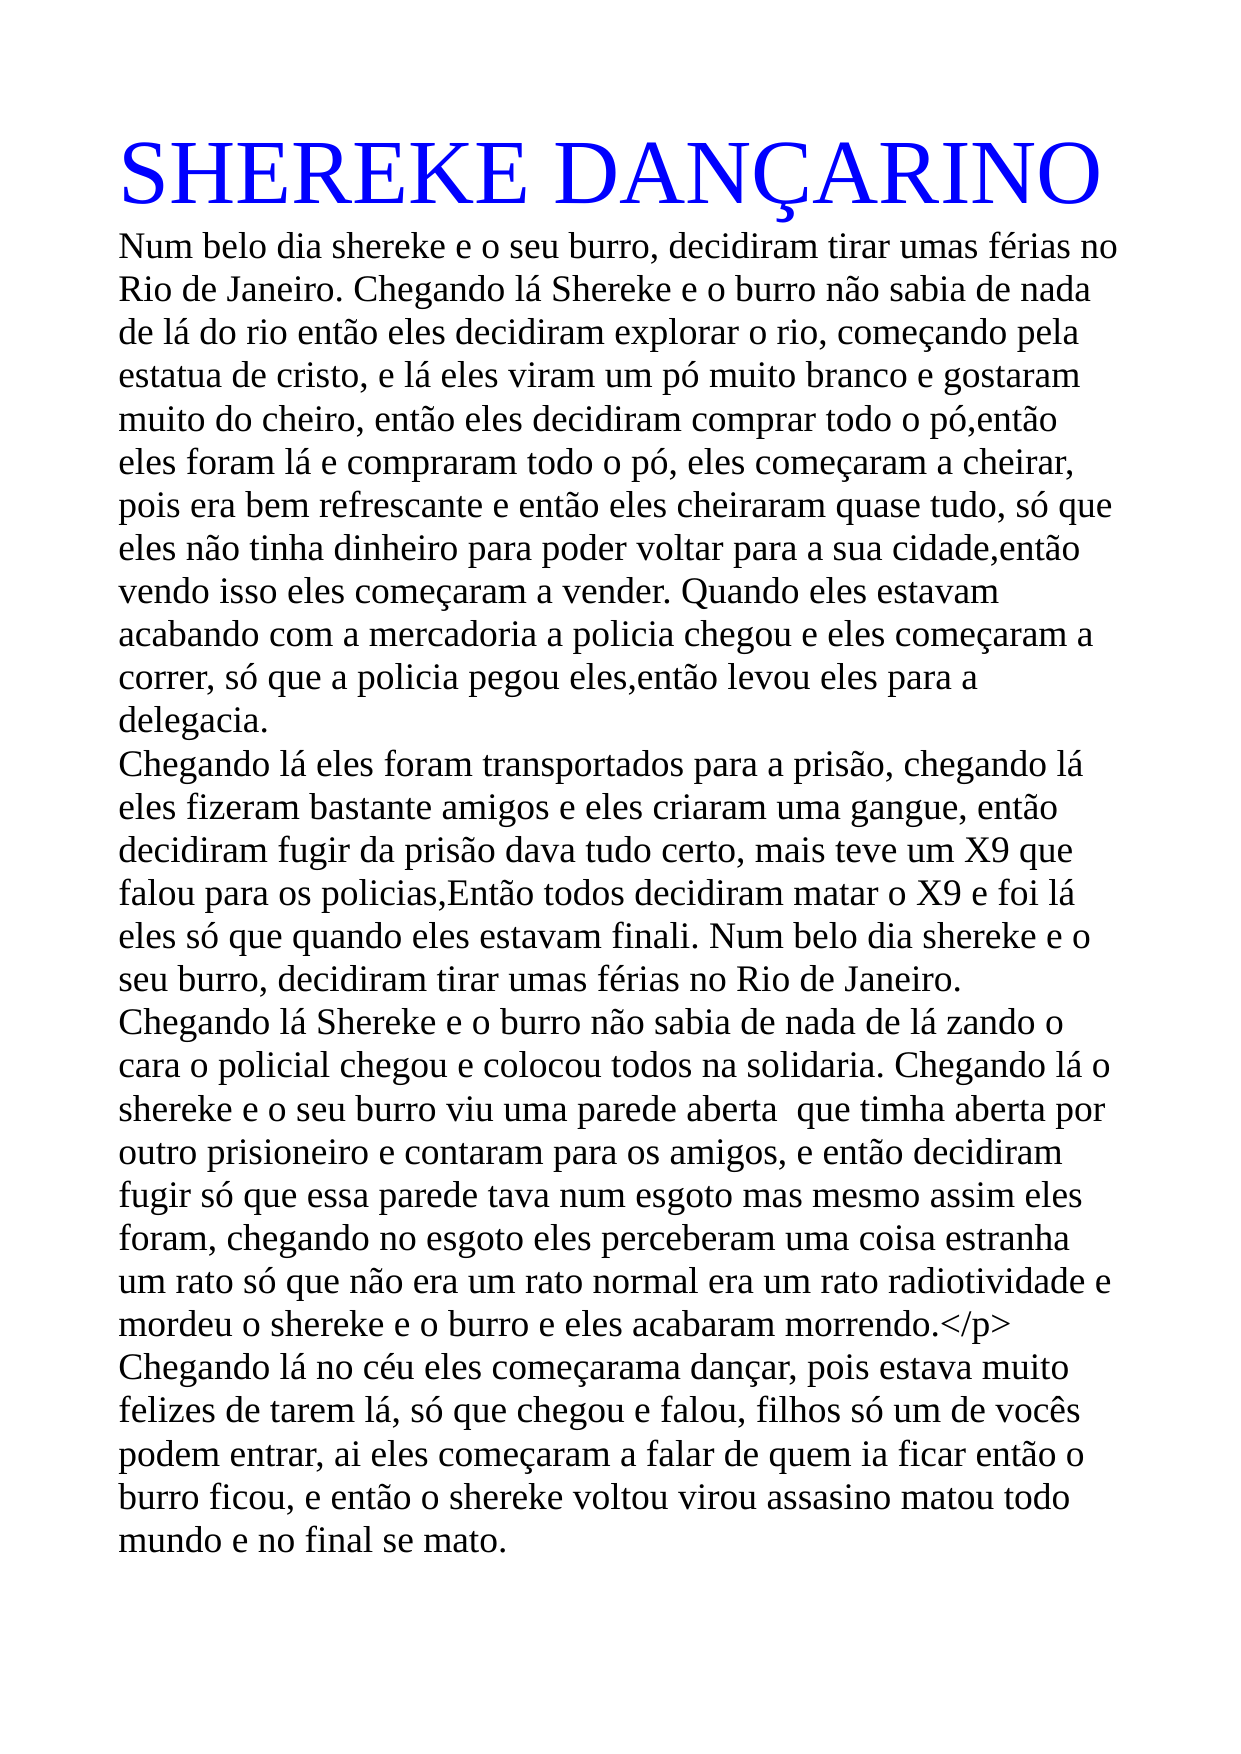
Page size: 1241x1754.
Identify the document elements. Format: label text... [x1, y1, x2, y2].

text Chegando lá eles foram transportados para a prisão, chegando lá eles fizeram bastante amigos e eles criaram uma gangue, então decidiram fugir da prisão dava tudo certo, mais teve um X9 que falou para os policias,Então todos decidiram matar o X9 e foi lá eles só que quando eles estavam finali. Num belo dia shereke e o seu burro, decidiram tirar umas férias no Rio de Janeiro. Chegando lá Shereke e o burro não sabia de nada de lá zando o cara o policial chegou e colocou todos na solidaria. Chegando lá o shereke e o seu burro viu uma parede aberta que timha aberta por outro prisioneiro e contaram para os amigos, e então decidiram fugir só que essa parede tava num esgoto mas mesmo assim eles foram, chegando no esgoto eles perceberam uma coisa estranha um rato só que não era um rato normal era um rato radiotividade e mordeu o shereke e o burro e eles acabaram morrendo.</p> [118, 741, 1122, 1345]
text SHEREKE DANÇARINO [118, 118, 1122, 223]
text Chegando lá no céu eles começarama dançar, pois estava muito felizes de tarem lá, só que chegou e falou, filhos só um de vocês podem entrar, ai eles começaram a falar de quem ia ficar então o burro ficou, e então o shereke voltou virou assasino matou todo mundo e no final se mato. [118, 1345, 1122, 1560]
text Num belo dia shereke e o seu burro, decidiram tirar umas férias no Rio de Janeiro. Chegando lá Shereke e o burro não sabia de nada de lá do rio então eles decidiram explorar o rio, começando pela estatua de cristo, e lá eles viram um pó muito branco e gostaram muito do cheiro, então eles decidiram comprar todo o pó,então eles foram lá e compraram todo o pó, eles começaram a cheirar, pois era bem refrescante e então eles cheiraram quase tudo, só que eles não tinha dinheiro para poder voltar para a sua cidade,então vendo isso eles começaram a vender. Quando eles estavam acabando com a mercadoria a policia chegou e eles começaram a correr, só que a policia pegou eles,então levou eles para a delegacia. [118, 223, 1122, 741]
